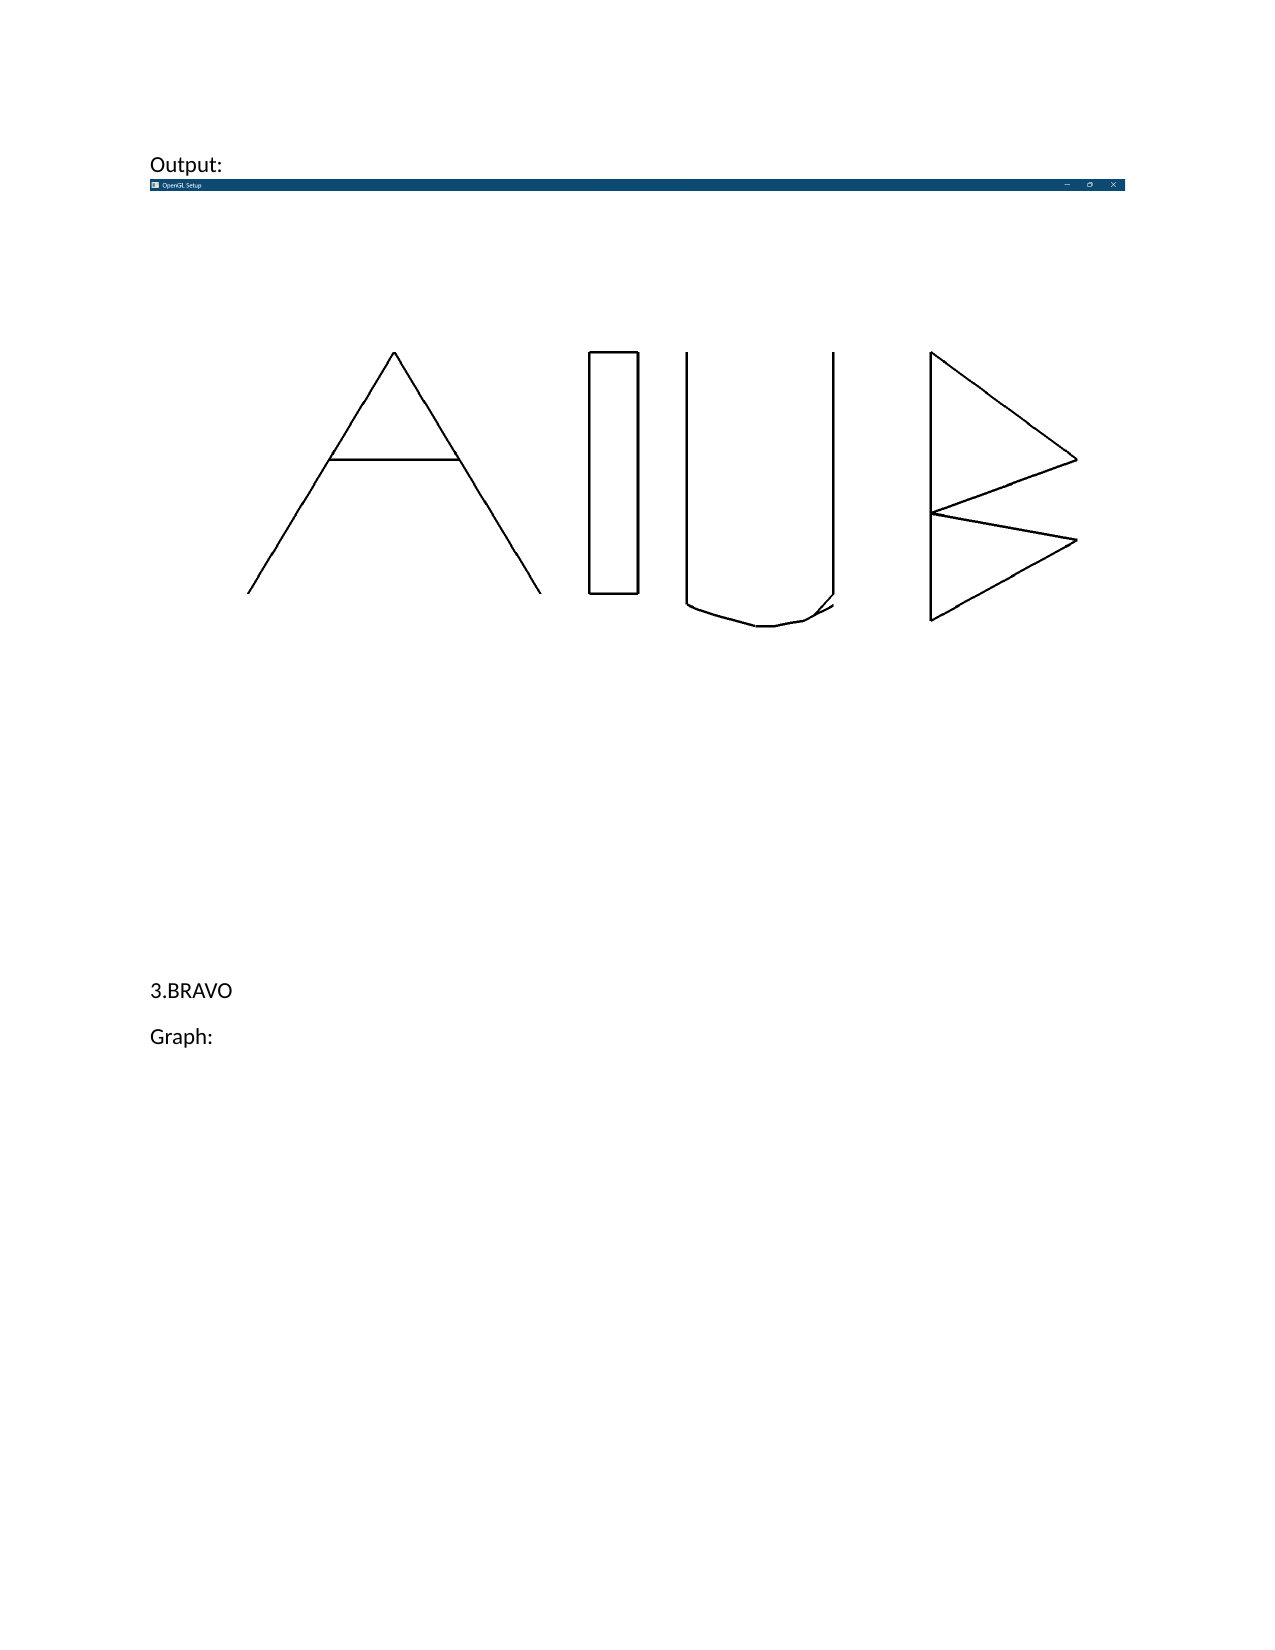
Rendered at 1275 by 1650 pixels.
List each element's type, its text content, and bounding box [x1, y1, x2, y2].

text 3.BRAVO [150, 976, 1125, 1004]
text Output: [150, 150, 1125, 179]
text Graph: [150, 1022, 1125, 1050]
